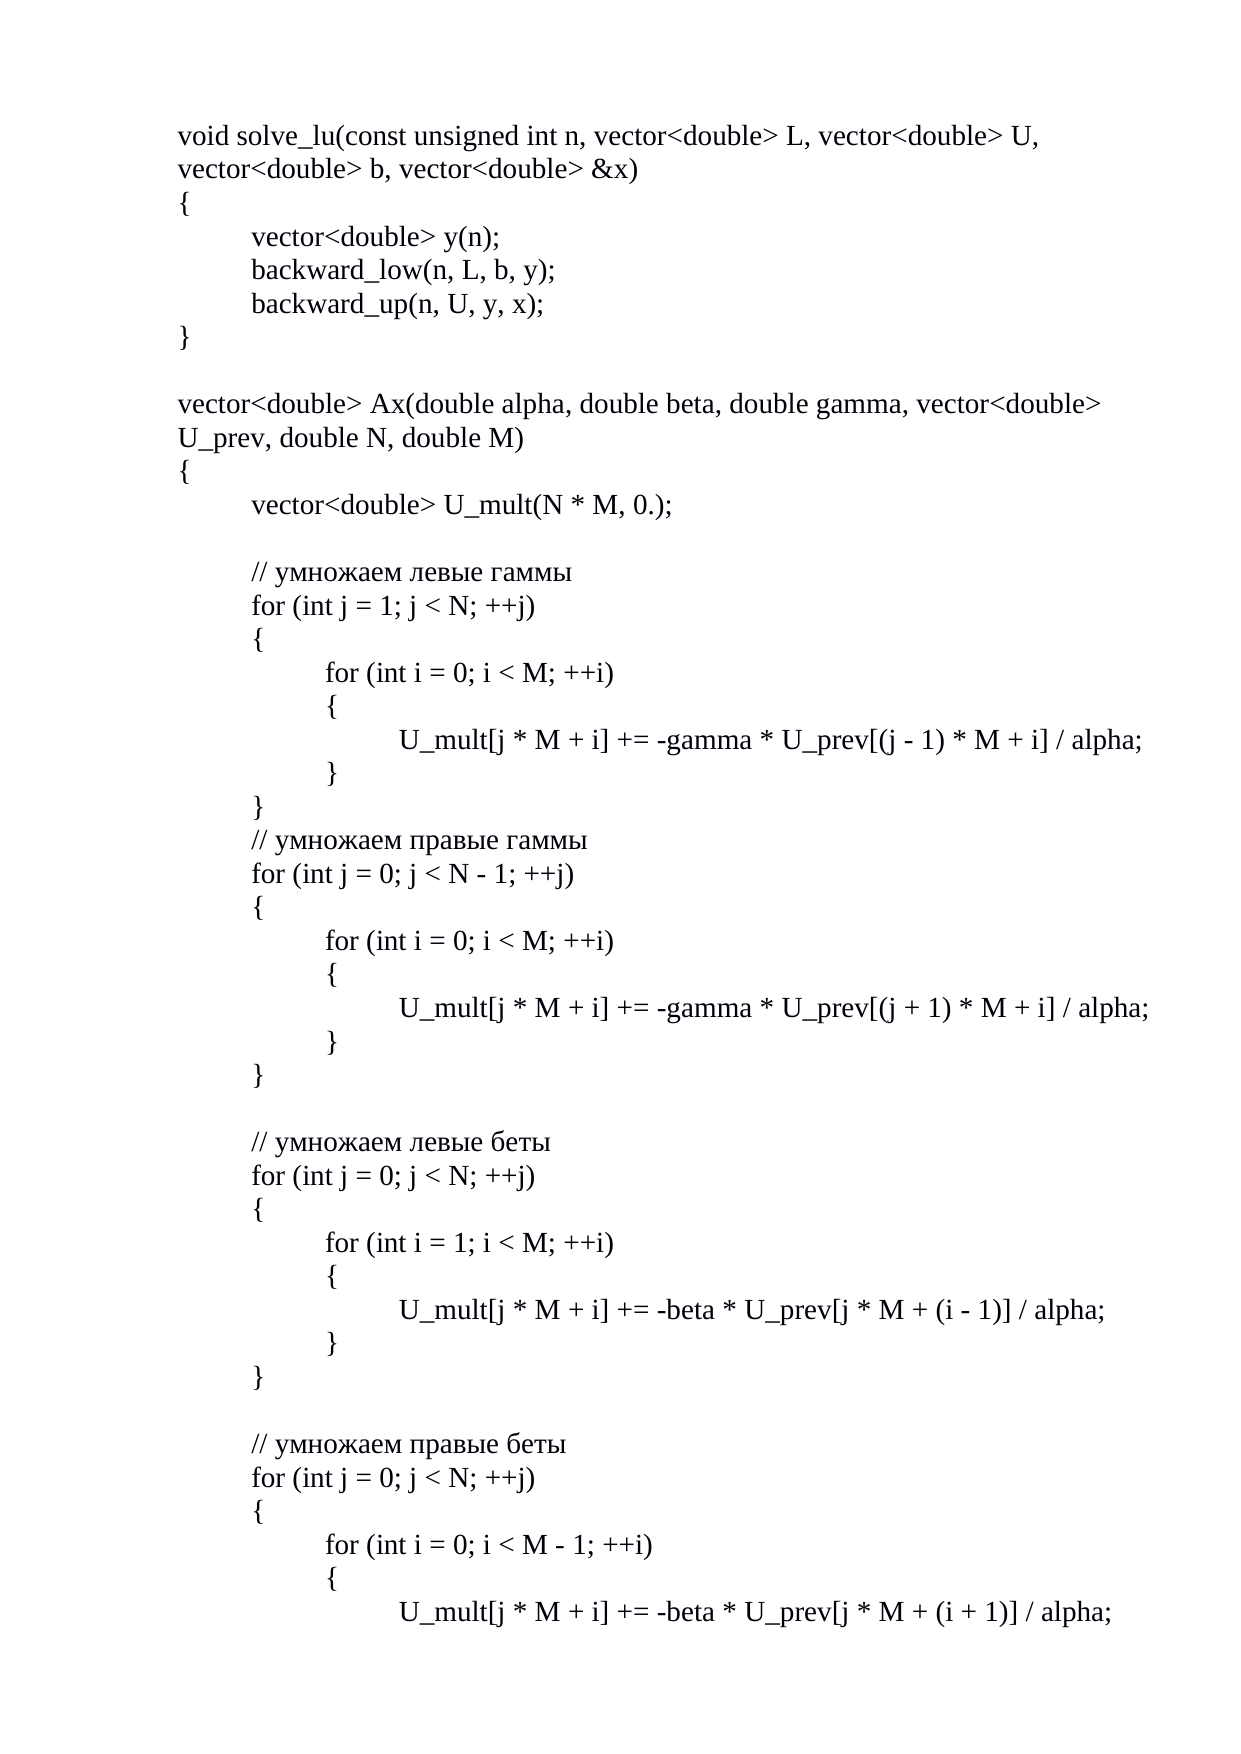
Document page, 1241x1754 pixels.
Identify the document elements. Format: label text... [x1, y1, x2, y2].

text } [177, 755, 1152, 789]
text for (int i = 0; i < M - 1; ++i) [177, 1527, 1152, 1560]
text { [177, 1258, 1152, 1292]
text { [177, 957, 1152, 990]
text { [177, 1191, 1152, 1225]
text for (int i = 1; i < M; ++i) [177, 1225, 1152, 1258]
text } [177, 1024, 1152, 1057]
text for (int j = 1; j < N; ++j) [177, 588, 1152, 621]
text vector<double> U_mult(N * M, 0.); [177, 487, 1152, 521]
text for (int i = 0; i < M; ++i) [177, 655, 1152, 688]
text U_mult[j * M + i] += -beta * U_prev[j * M + (i + 1)] / alpha; [177, 1594, 1152, 1627]
text void solve_lu(const unsigned int n, vector<double> L, vector<double> U, vector<double> b, vector<double> &x) [177, 118, 1152, 185]
text vector<double> Ax(double alpha, double beta, double gamma, vector<double> U_prev, double N, double M) [177, 386, 1152, 453]
text for (int j = 0; j < N; ++j) [177, 1158, 1152, 1191]
text } [177, 319, 1152, 353]
text // умножаем левые гаммы [177, 554, 1152, 588]
text { [177, 453, 1152, 487]
text { [177, 688, 1152, 722]
text { [177, 1560, 1152, 1594]
text backward_up(n, U, y, x); [177, 286, 1152, 319]
text // умножаем левые беты [177, 1124, 1152, 1158]
text U_mult[j * M + i] += -gamma * U_prev[(j - 1) * M + i] / alpha; [177, 722, 1152, 755]
text } [177, 1326, 1152, 1359]
text backward_low(n, L, b, y); [177, 252, 1152, 286]
text { [177, 1493, 1152, 1527]
text // умножаем правые гаммы [177, 822, 1152, 856]
text } [177, 789, 1152, 822]
text // умножаем правые беты [177, 1426, 1152, 1460]
text { [177, 185, 1152, 219]
text } [177, 1359, 1152, 1393]
text { [177, 889, 1152, 923]
text vector<double> y(n); [177, 219, 1152, 252]
text { [177, 621, 1152, 655]
text U_mult[j * M + i] += -gamma * U_prev[(j + 1) * M + i] / alpha; [177, 990, 1152, 1024]
text } [177, 1057, 1152, 1091]
text U_mult[j * M + i] += -beta * U_prev[j * M + (i - 1)] / alpha; [177, 1292, 1152, 1326]
text for (int j = 0; j < N - 1; ++j) [177, 856, 1152, 889]
text for (int j = 0; j < N; ++j) [177, 1460, 1152, 1493]
text for (int i = 0; i < M; ++i) [177, 923, 1152, 957]
